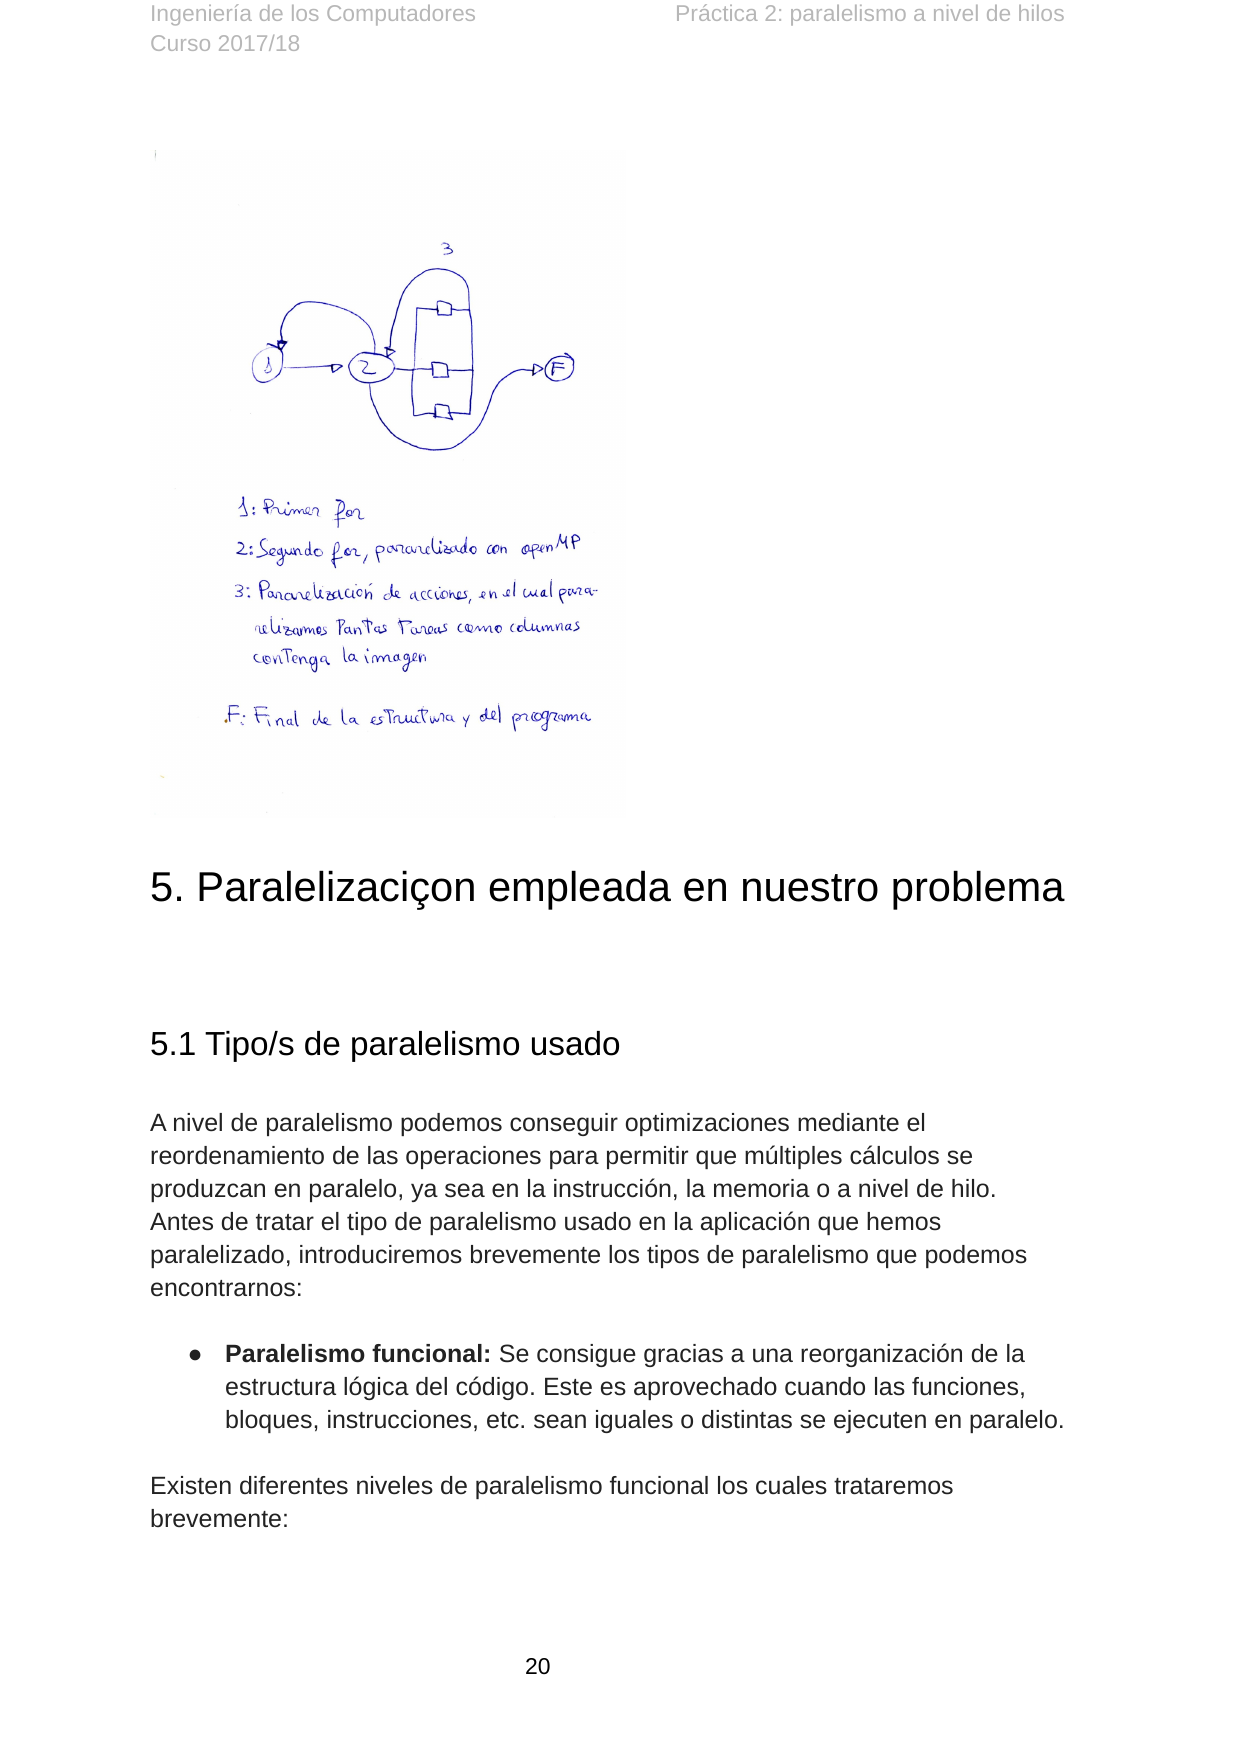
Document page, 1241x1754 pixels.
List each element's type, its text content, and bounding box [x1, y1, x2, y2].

subtitle 5. Paralelizaciçon empleada en nuestro problema [150, 863, 1090, 911]
text Antes de tratar el tipo de paralelismo usado en la aplicación que hemos paralelizado, introduciremos brevemente los tipos de paralelismo que podemos encontrarnos: [150, 1207, 1090, 1302]
text A nivel de paralelismo podemos conseguir optimizaciones mediante el reordenamiento de las operaciones para permitir que múltiples cálculos se produzcan en paralelo, ya sea en la instrucción, la memoria o a nivel de hilo. [150, 1108, 1090, 1203]
list Paralelismo funcional: Se consigue gracias a una reorganización de la estructura lógica del código. Este es aprovechado cuando las funciones, bloques, instrucciones, etc. sean iguales o distintas se ejecuten en paralelo. [187, 1339, 1090, 1434]
subtitle 5.1 Tipo/s de paralelismo usado [150, 1024, 1090, 1062]
text Existen diferentes niveles de paralelismo funcional los cuales trataremos brevemente: [150, 1471, 1090, 1533]
